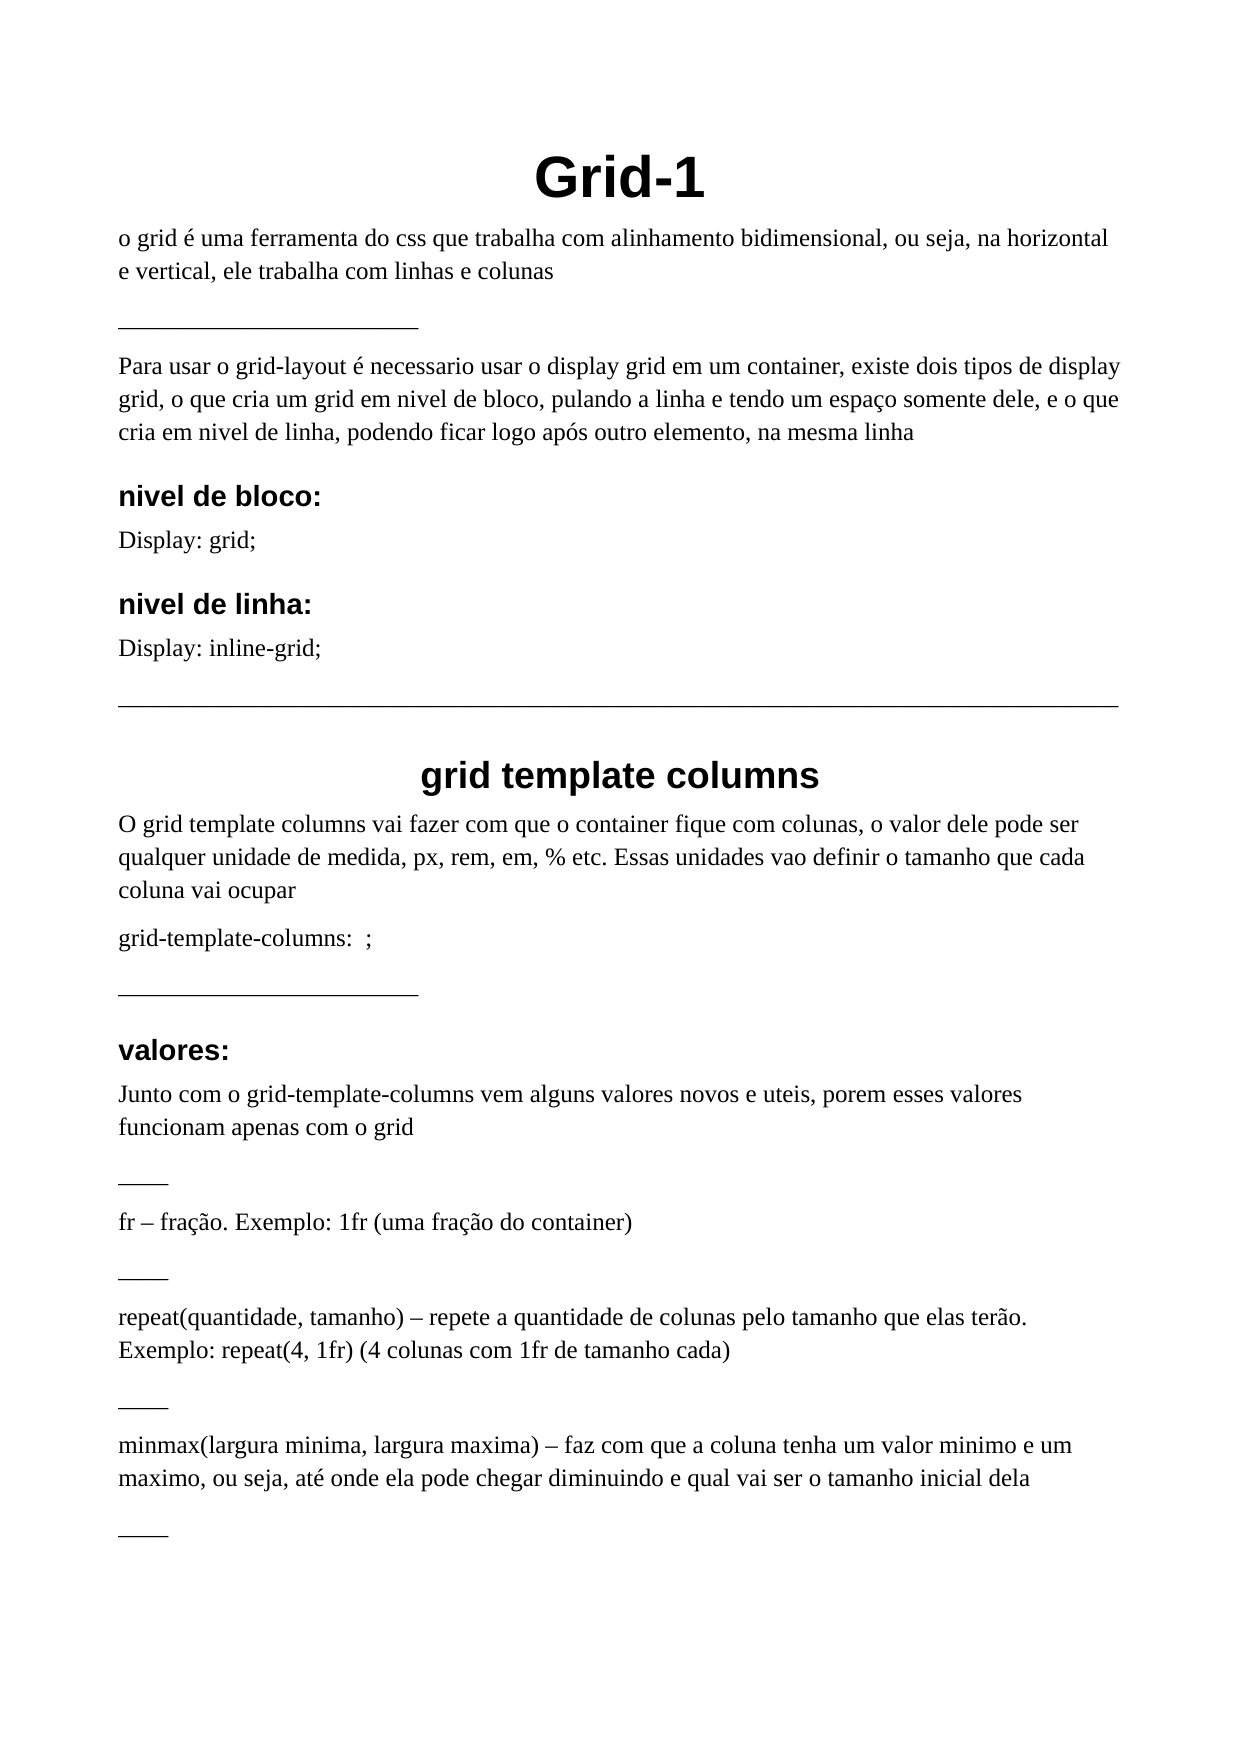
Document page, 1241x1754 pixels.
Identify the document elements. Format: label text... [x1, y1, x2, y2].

text ________________________ [118, 303, 1122, 332]
text ________________________ [118, 971, 1122, 999]
text repeat(quantidade, tamanho) – repete a quantidade de colunas pelo tamanho que elas terão. Exemplo: repeat(4, 1fr) (4 colunas com 1fr de tamanho cada) [118, 1302, 1122, 1364]
text ____ [118, 1511, 1122, 1540]
title Grid-1 [118, 143, 1122, 210]
text O grid template columns vai fazer com que o container fique com colunas, o valor dele pode ser qualquer unidade de medida, px, rem, em, % etc. Essas unidades vao definir o tamanho que cada coluna vai ocupar [118, 809, 1122, 904]
subtitle nivel de bloco: [118, 479, 1122, 513]
text fr – fração. Exemplo: 1fr (uma fração do container) [118, 1207, 1122, 1236]
subtitle valores: [118, 1033, 1122, 1066]
text Display: grid; [118, 525, 1122, 554]
text grid-template-columns: ; [118, 923, 1122, 952]
text minmax(largura minima, largura maxima) – faz com que a coluna tenha um valor minimo e um maximo, ou seja, até onde ela pode chegar diminuindo e qual vai ser o tamanho inicial dela [118, 1430, 1122, 1492]
text Para usar o grid-layout é necessario usar o display grid em um container, existe dois tipos de display grid, o que cria um grid em nivel de bloco, pulando a linha e tendo um espaço somente dele, e o que cria em nivel de linha, podendo ficar logo após outro elemento, na mesma linha [118, 351, 1122, 446]
text Display: inline-grid; [118, 633, 1122, 662]
text ____ [118, 1254, 1122, 1283]
text ____ [118, 1383, 1122, 1412]
text ____ [118, 1159, 1122, 1188]
subtitle nivel de linha: [118, 587, 1122, 621]
text Junto com o grid-template-columns vem alguns valores novos e uteis, porem esses valores funcionam apenas com o grid [118, 1079, 1122, 1141]
subtitle grid template columns [118, 754, 1122, 797]
text o grid é uma ferramenta do css que trabalha com alinhamento bidimensional, ou seja, na horizontal e vertical, ele trabalha com linhas e colunas [118, 223, 1122, 284]
text ________________________________________________________________________________ [118, 681, 1122, 710]
